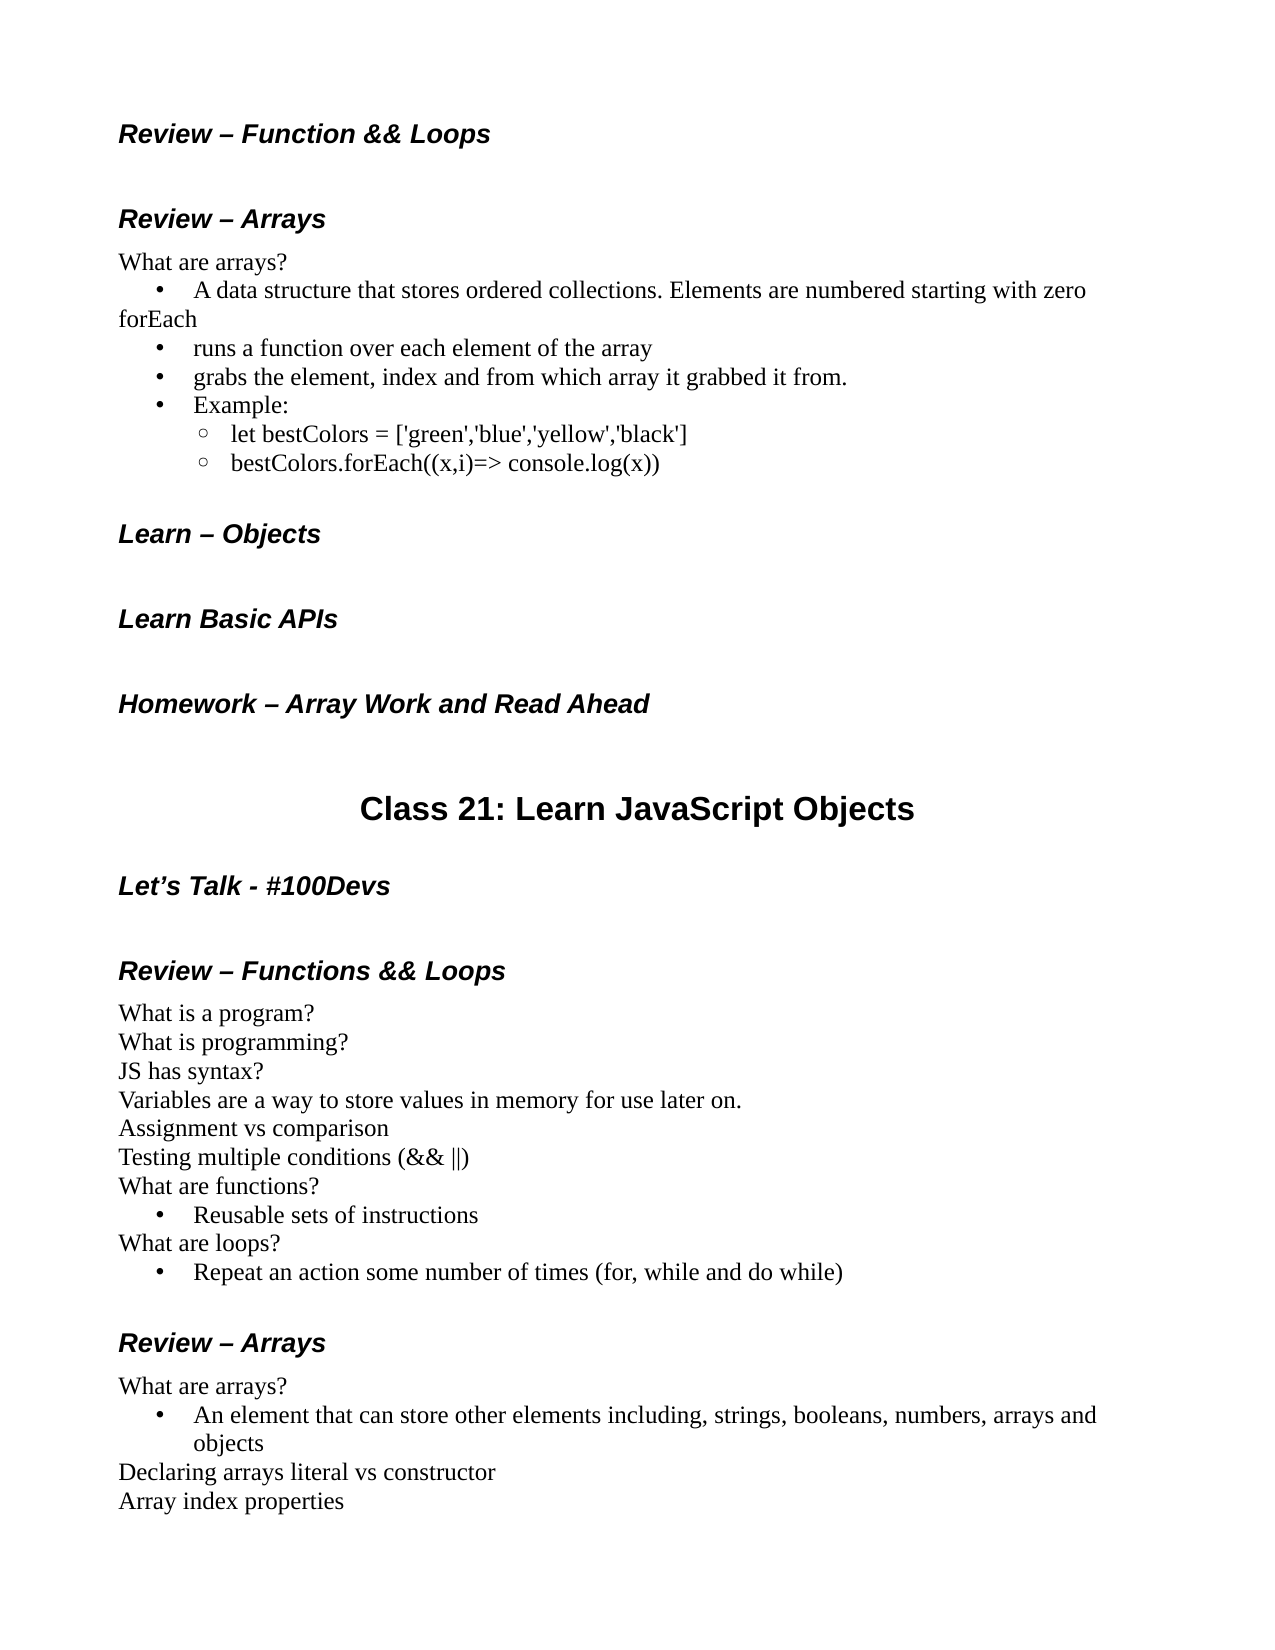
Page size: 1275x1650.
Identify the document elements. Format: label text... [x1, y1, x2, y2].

text Variables are a way to store values in memory for use later on. [118, 1085, 1157, 1113]
text Assignment vs comparison [118, 1113, 1157, 1142]
text What are functions? [118, 1171, 1157, 1200]
list Example: [156, 391, 1157, 419]
text forEach [118, 304, 1157, 333]
subtitle Review – Arrays [118, 1327, 1157, 1358]
text What are arrays? [118, 247, 1157, 276]
list runs a function over each element of the array [156, 333, 1157, 362]
list let bestColors = ['green','blue','yellow','black'] [193, 419, 1157, 448]
list bestColors.forEach((x,i)=> console.log(x)) [193, 448, 1157, 477]
subtitle Class 21: Learn JavaScript Objects [118, 789, 1157, 828]
subtitle Review – Arrays [118, 203, 1157, 234]
text What is a program? [118, 998, 1157, 1027]
subtitle Review – Functions && Loops [118, 955, 1157, 986]
list Reusable sets of instructions [156, 1200, 1157, 1228]
list grabs the element, index and from which array it grabbed it from. [156, 362, 1157, 391]
text Array index properties [118, 1486, 1157, 1515]
subtitle Review – Function && Loops [118, 118, 1157, 149]
text What are arrays? [118, 1371, 1157, 1400]
text What is programming? [118, 1027, 1157, 1056]
subtitle Learn – Objects [118, 518, 1157, 549]
subtitle Learn Basic APIs [118, 603, 1157, 634]
subtitle Homework – Array Work and Read Ahead [118, 688, 1157, 719]
text Testing multiple conditions (&& ||) [118, 1142, 1157, 1171]
text JS has syntax? [118, 1056, 1157, 1085]
text What are loops? [118, 1228, 1157, 1257]
list A data structure that stores ordered collections. Elements are numbered starting with zero [156, 276, 1157, 304]
text Declaring arrays literal vs constructor [118, 1457, 1157, 1486]
list An element that can store other elements including, strings, booleans, numbers, arrays and objects [156, 1400, 1157, 1457]
list Repeat an action some number of times (for, while and do while) [156, 1257, 1157, 1286]
subtitle Let’s Talk - #100Devs [118, 870, 1157, 901]
